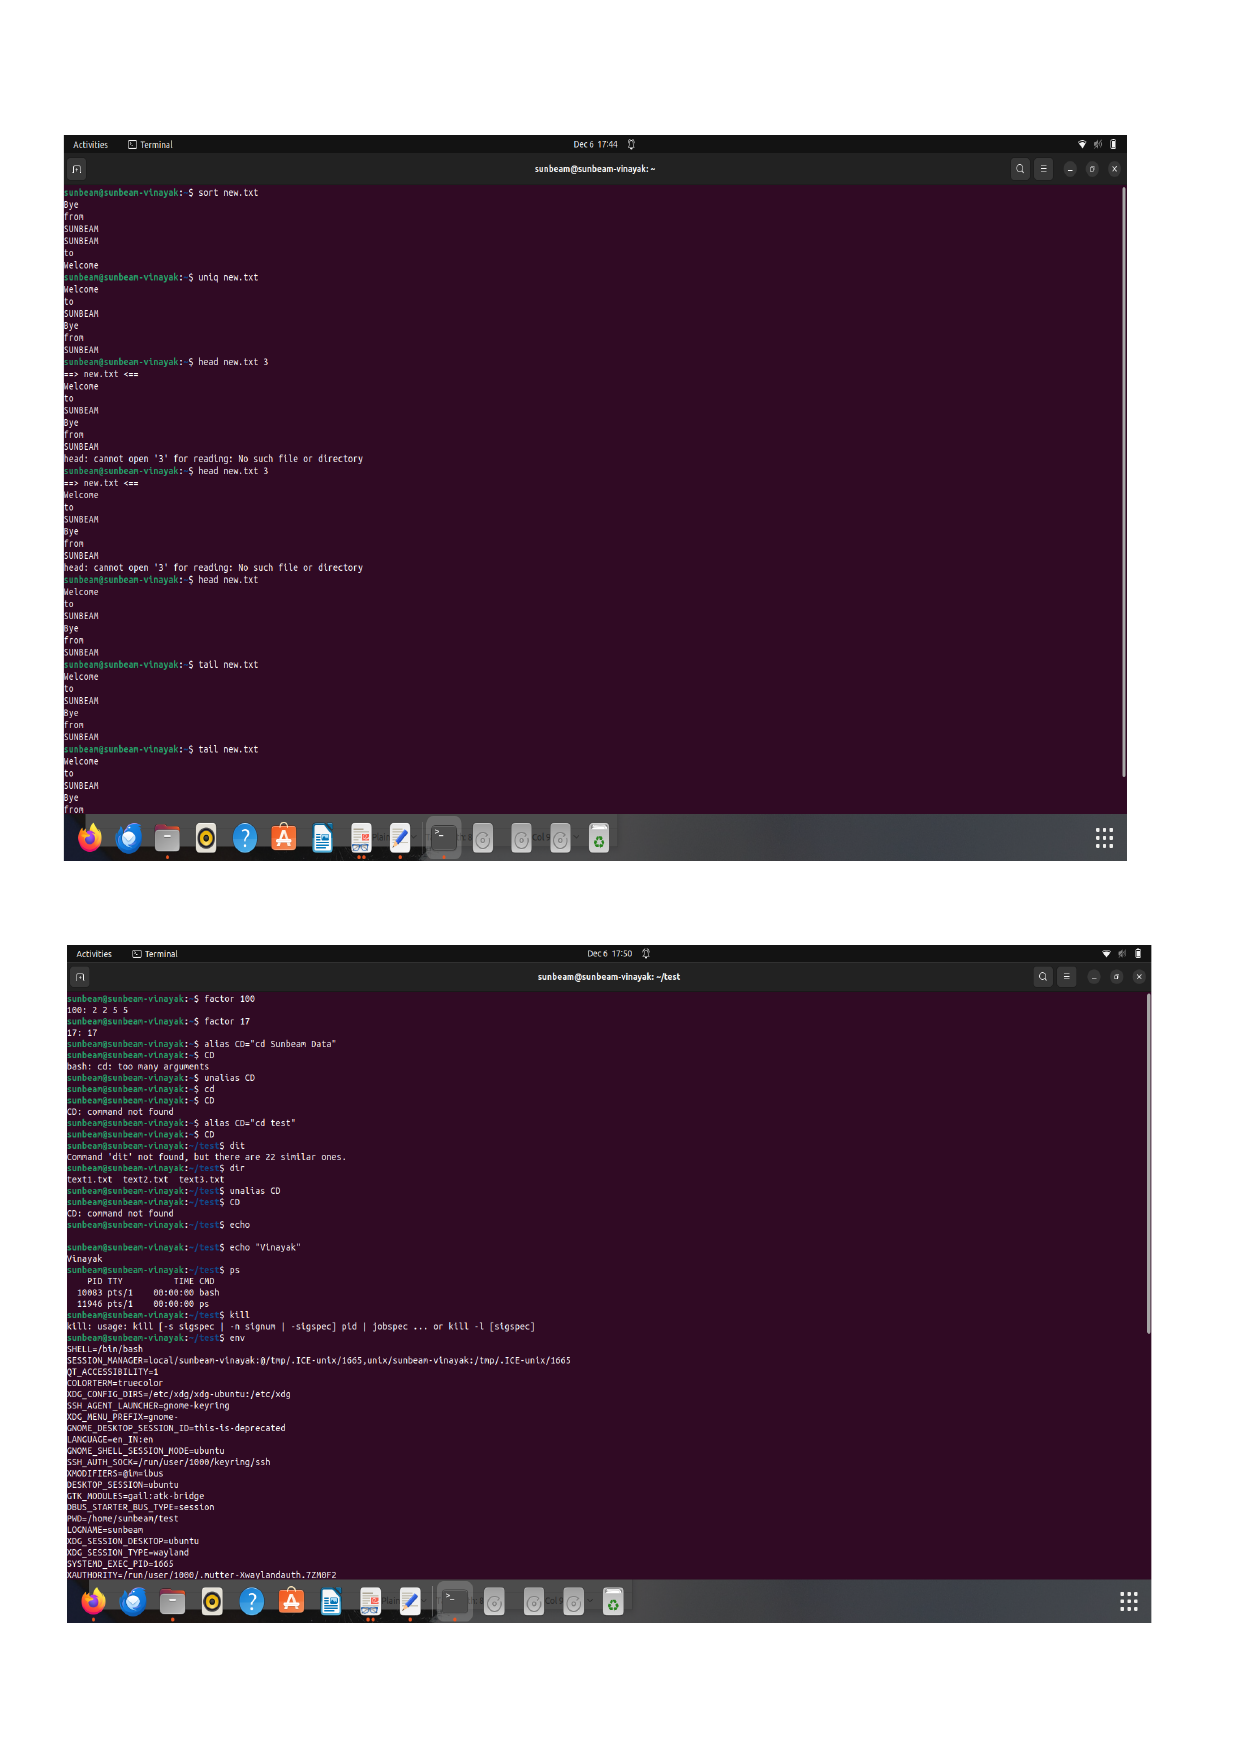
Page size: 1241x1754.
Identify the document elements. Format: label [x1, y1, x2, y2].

picture [63, 135, 1127, 861]
picture [67, 945, 1152, 1623]
